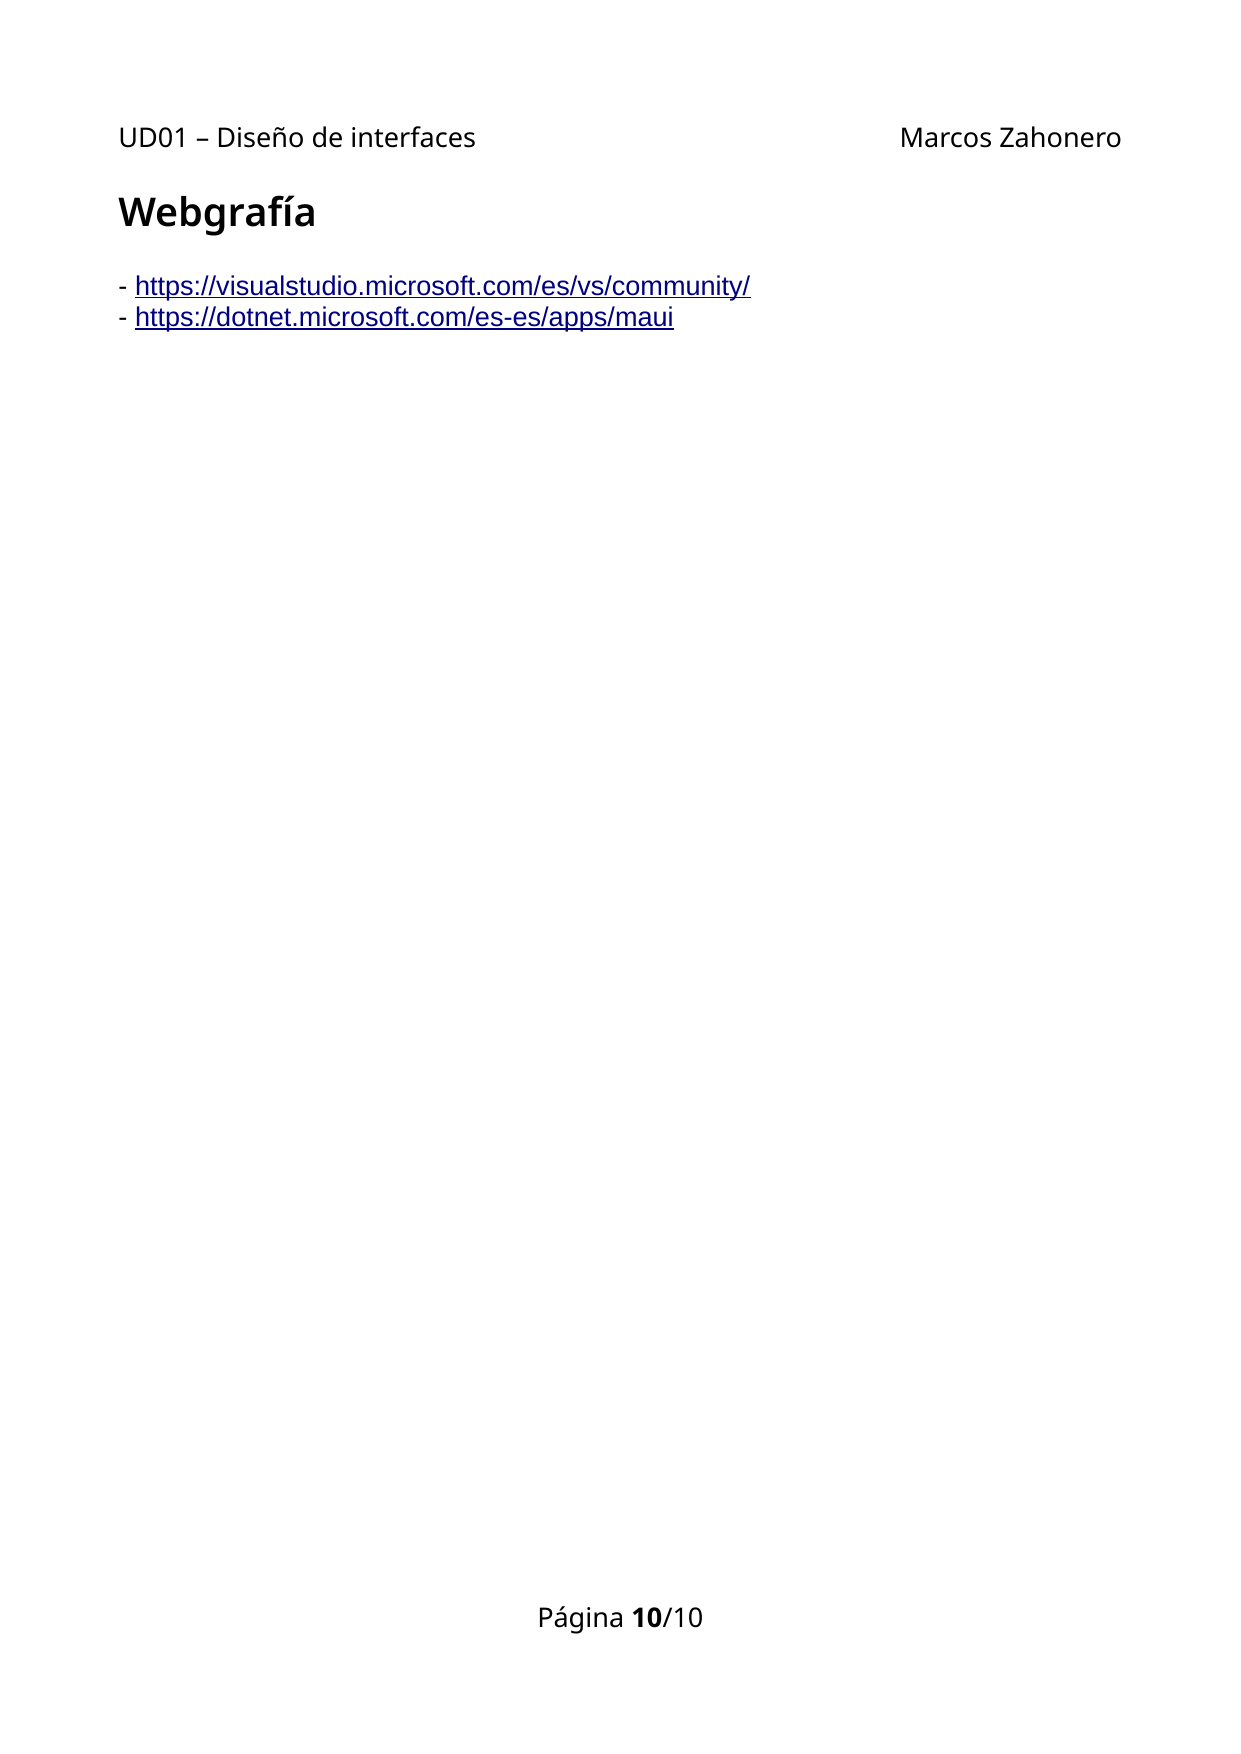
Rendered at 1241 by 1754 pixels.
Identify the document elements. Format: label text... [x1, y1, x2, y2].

text - https://visualstudio.microsoft.com/es/vs/community/ [118, 270, 1122, 301]
text - https://dotnet.microsoft.com/es-es/apps/maui [118, 301, 1122, 332]
subtitle Webgrafía [118, 184, 1122, 238]
